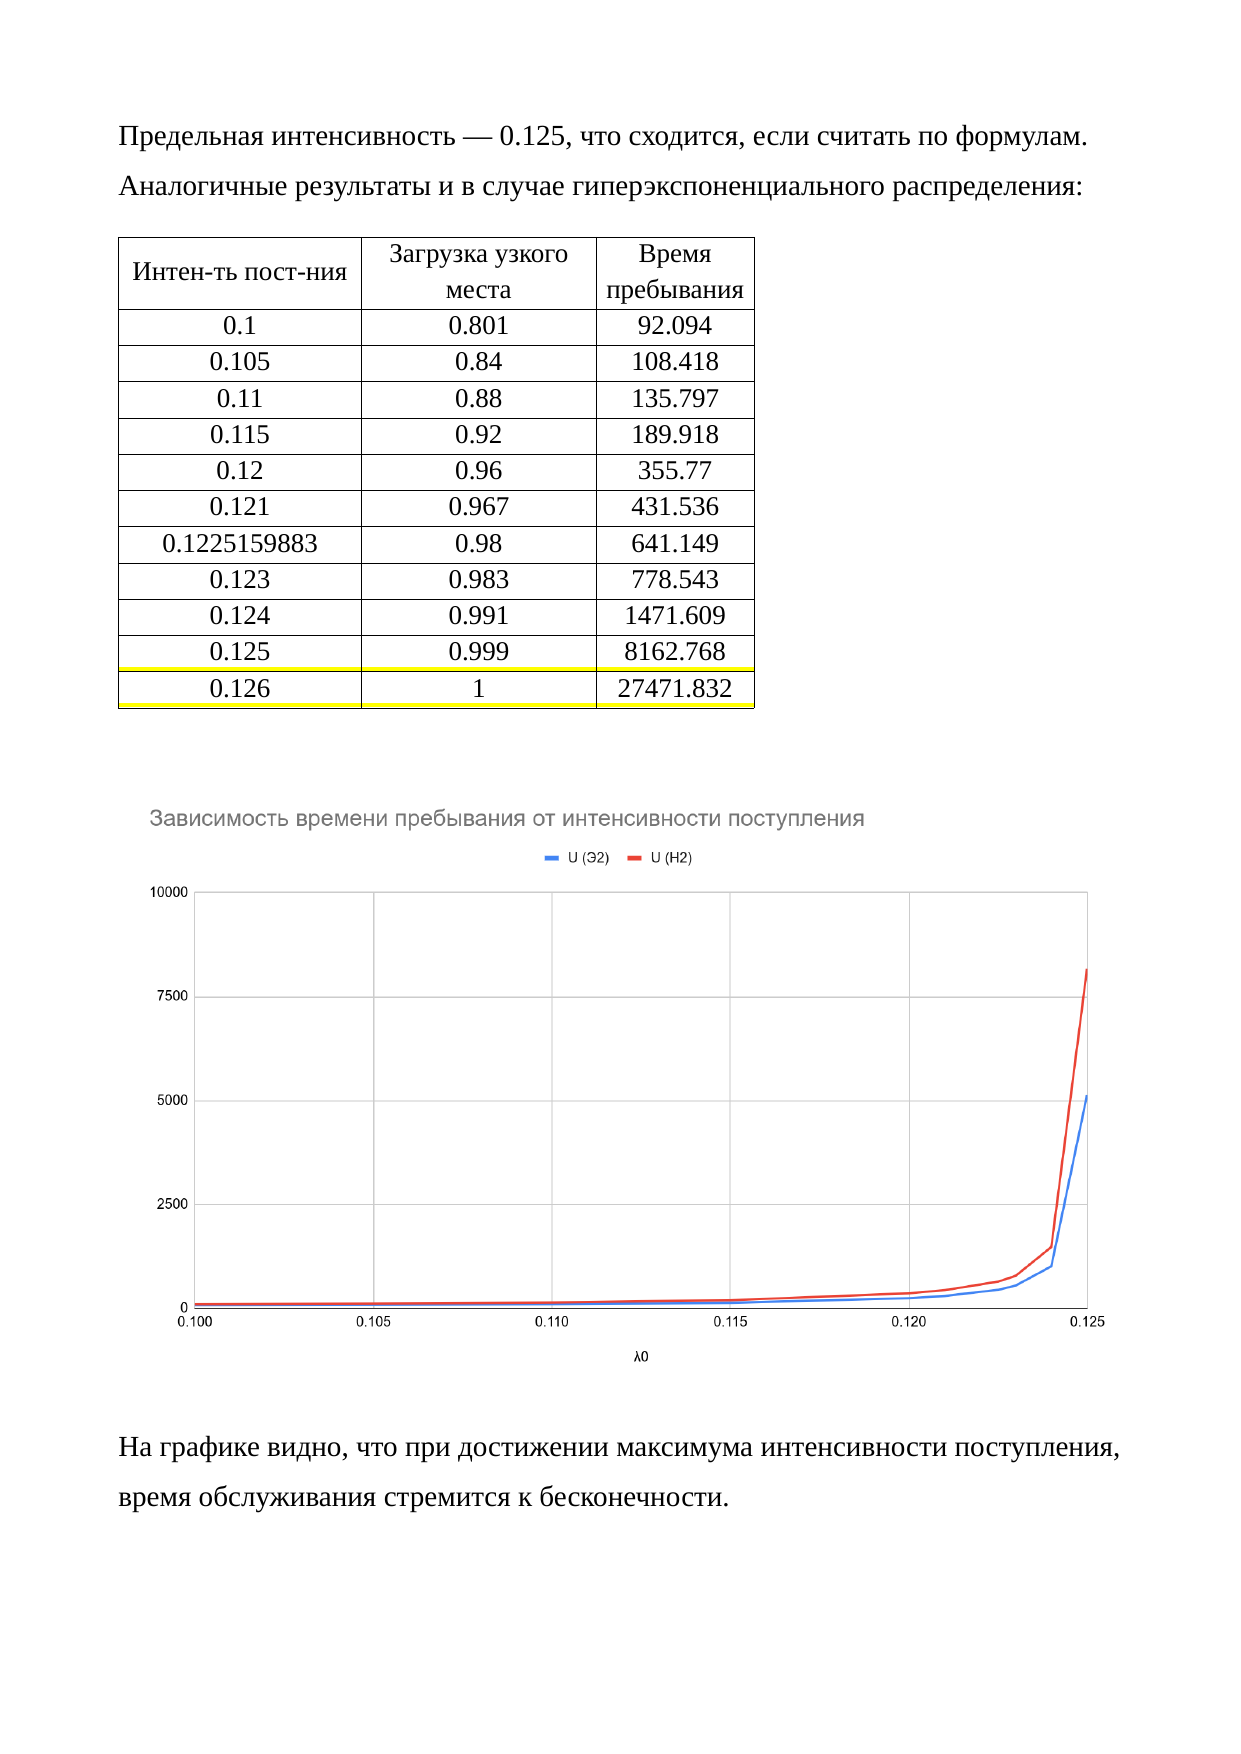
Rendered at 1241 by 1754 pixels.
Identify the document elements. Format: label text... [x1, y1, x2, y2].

table_cell 0.12 [119, 485, 361, 490]
table_cell 0.84 [362, 377, 596, 381]
table_cell 0.121 [119, 522, 361, 526]
table_cell 135.797 [597, 413, 754, 417]
table_cell 0.991 [362, 630, 596, 635]
table_header Интен-ть пост-ния [119, 238, 361, 255]
table_cell 189.918 [597, 449, 754, 454]
table_cell 1 [362, 703, 596, 707]
table_cell 0.801 [362, 340, 596, 345]
table_header Загрузка узкого места [362, 304, 596, 309]
table_cell 0.1225159883 [119, 558, 361, 562]
table_cell 0.125 [119, 667, 361, 671]
table_cell 0.1 [119, 340, 361, 345]
table_cell 0.999 [362, 667, 596, 671]
table_cell 8162.768 [597, 667, 754, 671]
table_cell 641.149 [597, 558, 754, 562]
table_cell 431.536 [597, 522, 754, 526]
table_cell 0.983 [362, 594, 596, 599]
table_header Интен-ть пост-ния [119, 286, 361, 309]
table_cell 1471.609 [597, 630, 754, 635]
table_cell 0.92 [362, 449, 596, 454]
text Предельная интенсивность — 0.125, что сходится, если считать по формулам. Аналогичные результаты и в случае гиперэкспоненциального распределения: [118, 118, 1122, 202]
table_cell 27471.832 [597, 703, 754, 707]
table_cell 0.96 [362, 485, 596, 490]
table_cell 0.11 [119, 413, 361, 417]
table_cell 355.77 [597, 485, 754, 490]
table_cell 0.124 [119, 630, 361, 635]
text На графике видно, что при достижении максимума интенсивности поступления, время обслуживания стремится к бесконечности. [118, 1429, 1122, 1513]
table_cell 0.967 [362, 522, 596, 526]
table_cell 0.115 [119, 449, 361, 454]
table_cell 0.98 [362, 558, 596, 562]
table_cell 0.88 [362, 413, 596, 417]
table_cell 0.126 [119, 703, 361, 707]
table_cell 0.123 [119, 594, 361, 599]
table_cell 108.418 [597, 377, 754, 381]
table_cell 92.094 [597, 340, 754, 345]
table_cell 778.543 [597, 594, 754, 599]
table_cell 0.105 [119, 377, 361, 381]
table_header Время пребывания [597, 304, 754, 309]
